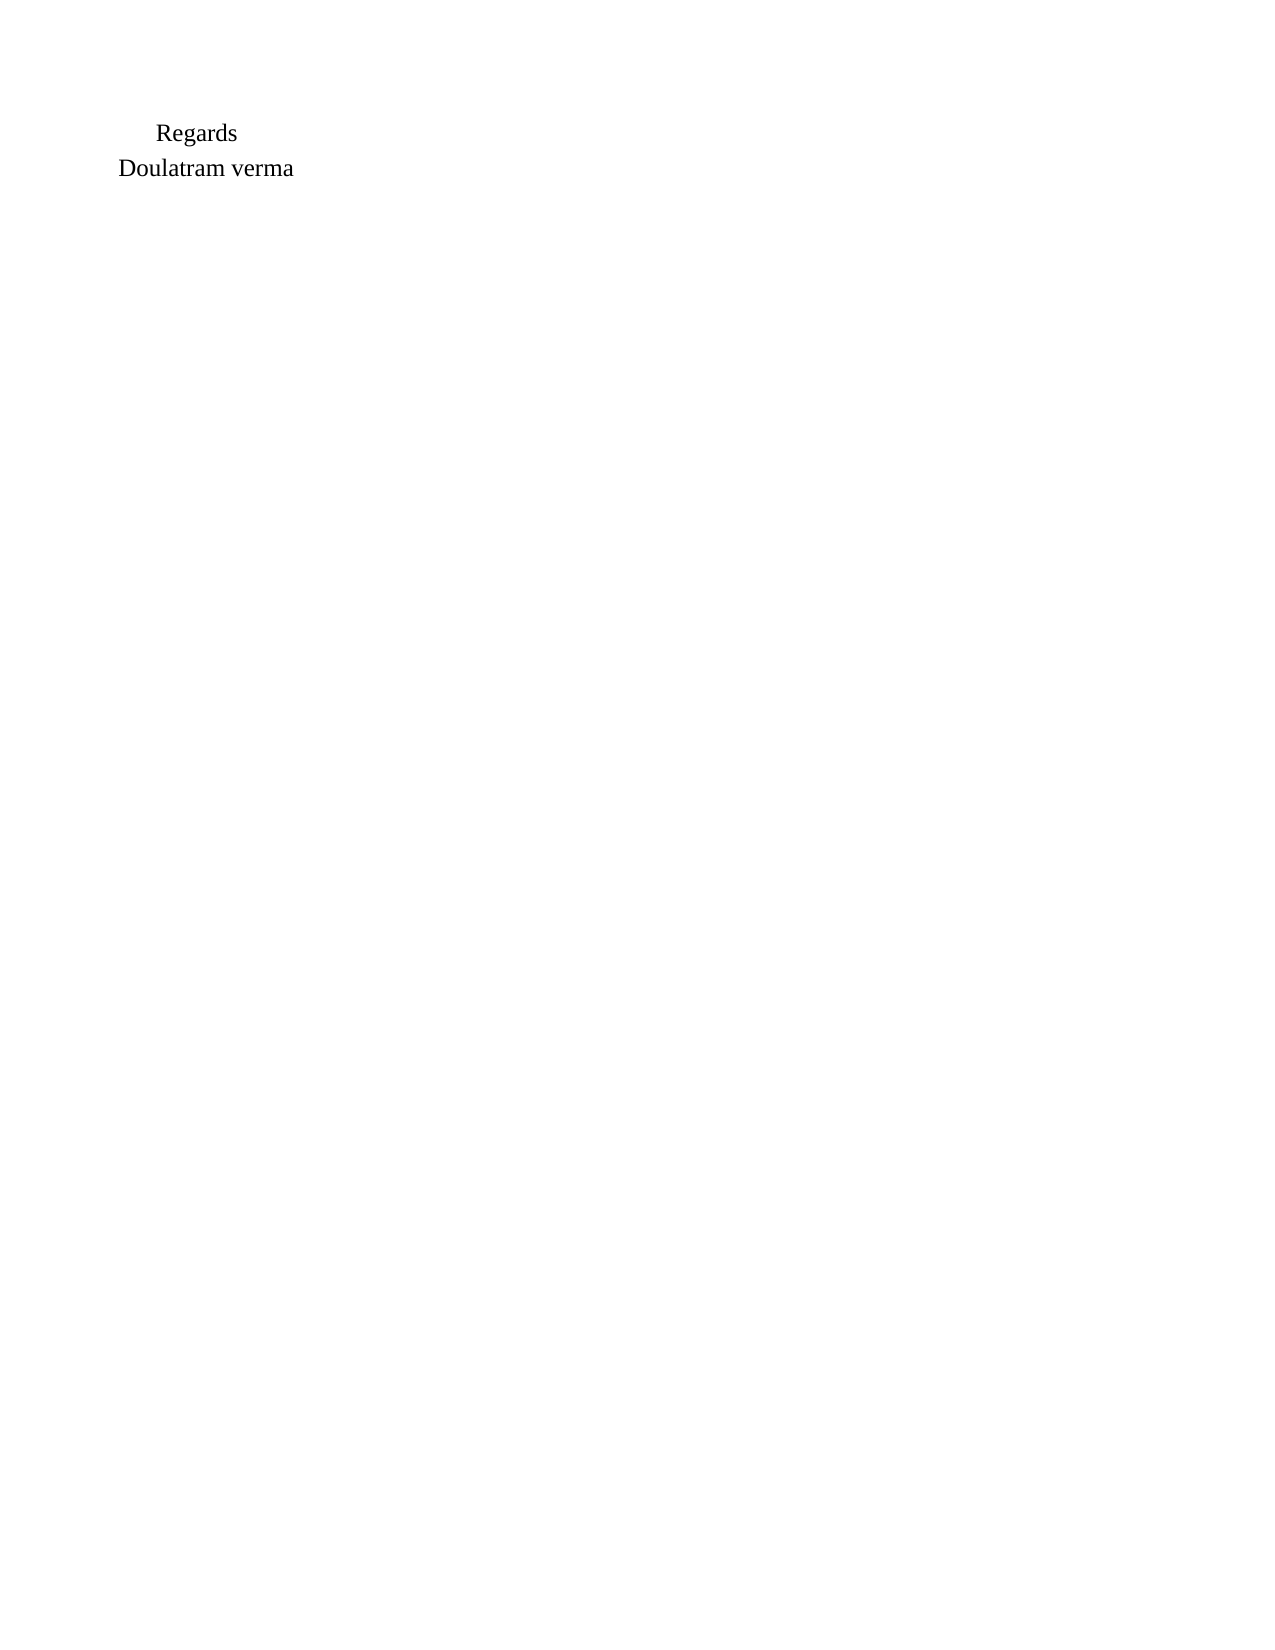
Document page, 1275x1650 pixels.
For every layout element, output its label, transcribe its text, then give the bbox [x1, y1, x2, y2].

text Regards [118, 118, 1157, 147]
text Doulatram verma [118, 153, 1157, 181]
